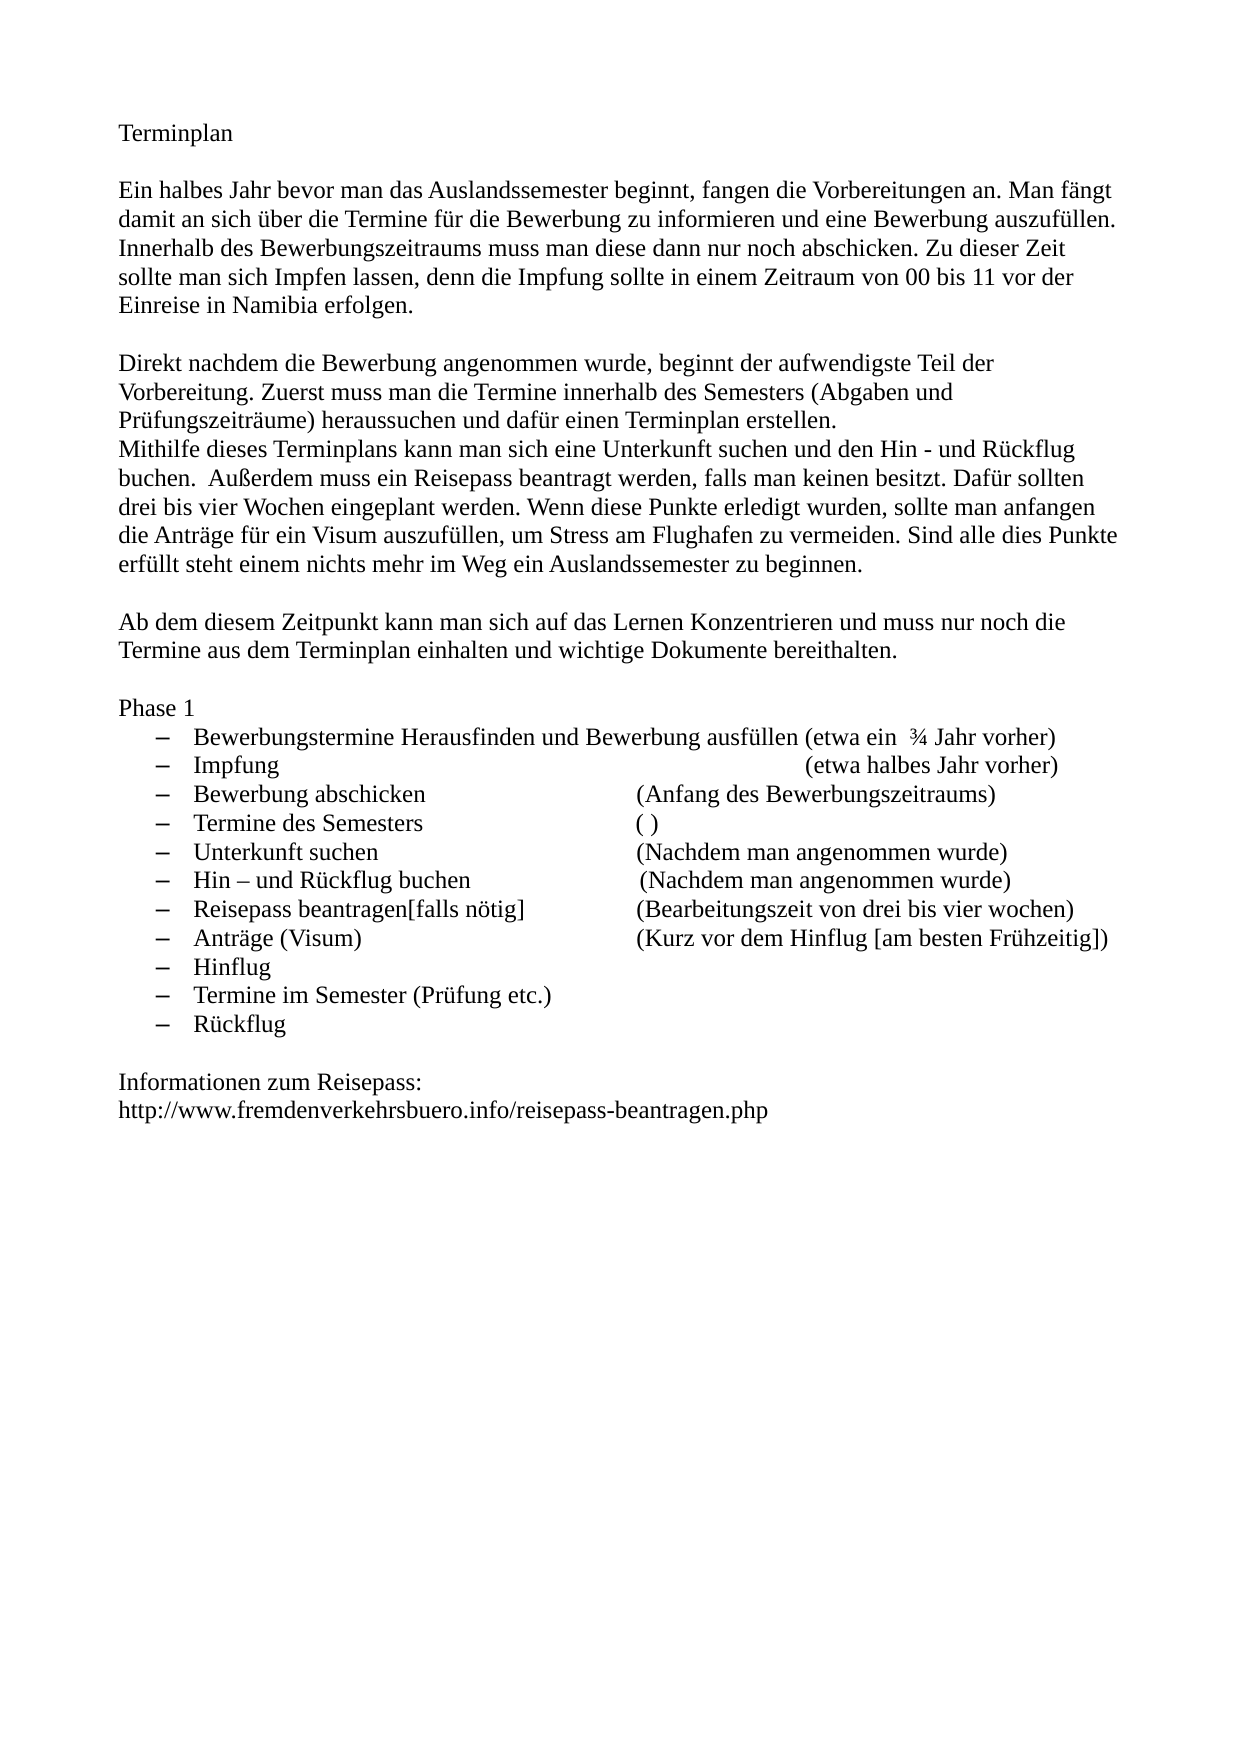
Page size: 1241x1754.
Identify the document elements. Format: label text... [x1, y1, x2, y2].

list Termine im Semester (Prüfung etc.) [156, 981, 1122, 1009]
text http://www.fremdenverkehrsbuero.info/reisepass-beantragen.php [118, 1096, 1122, 1124]
text Ein halbes Jahr bevor man das Auslandssemester beginnt, fangen die Vorbereitungen an. Man fängt damit an sich über die Termine für die Bewerbung zu informieren und eine Bewerbung auszufüllen. Innerhalb des Bewerbungszeitraums muss man diese dann nur noch abschicken. Zu dieser Zeit sollte man sich Impfen lassen, denn die Impfung sollte in einem Zeitraum von 00 bis 11 vor der Einreise in Namibia erfolgen. [118, 176, 1122, 319]
text Mithilfe dieses Terminplans kann man sich eine Unterkunft suchen und den Hin - und Rückflug buchen. Außerdem muss ein Reisepass beantragt werden, falls man keinen besitzt. Dafür sollten drei bis vier Wochen eingeplant werden. Wenn diese Punkte erledigt wurden, sollte man anfangen die Anträge für ein Visum auszufüllen, um Stress am Flughafen zu vermeiden. Sind alle dies Punkte erfüllt steht einem nichts mehr im Weg ein Auslandssemester zu beginnen. [118, 434, 1122, 578]
list Hinflug [156, 952, 1122, 981]
text Informationen zum Reisepass: [118, 1067, 1122, 1096]
list Anträge (Visum) (Kurz vor dem Hinflug [am besten Frühzeitig]) [156, 923, 1122, 952]
list Impfung (etwa halbes Jahr vorher) [156, 751, 1122, 779]
list Hin – und Rückflug buchen (Nachdem man angenommen wurde) [156, 866, 1122, 894]
text Terminplan [118, 118, 1122, 147]
text Ab dem diesem Zeitpunkt kann man sich auf das Lernen Konzentrieren und muss nur noch die Termine aus dem Terminplan einhalten und wichtige Dokumente bereithalten. [118, 607, 1122, 664]
text Phase 1 [118, 693, 1122, 722]
list Termine des Semesters ( ) [156, 808, 1122, 837]
list Unterkunft suchen (Nachdem man angenommen wurde) [156, 837, 1122, 866]
list Rückflug [156, 1009, 1122, 1038]
text Direkt nachdem die Bewerbung angenommen wurde, beginnt der aufwendigste Teil der Vorbereitung. Zuerst muss man die Termine innerhalb des Semesters (Abgaben und Prüfungszeiträume) heraussuchen und dafür einen Terminplan erstellen. [118, 348, 1122, 434]
list Bewerbungstermine Herausfinden und Bewerbung ausfüllen (etwa ein ¾ Jahr vorher) [156, 722, 1122, 751]
list Bewerbung abschicken (Anfang des Bewerbungszeitraums) [156, 779, 1122, 808]
list Reisepass beantragen[falls nötig] (Bearbeitungszeit von drei bis vier wochen) [156, 894, 1122, 923]
